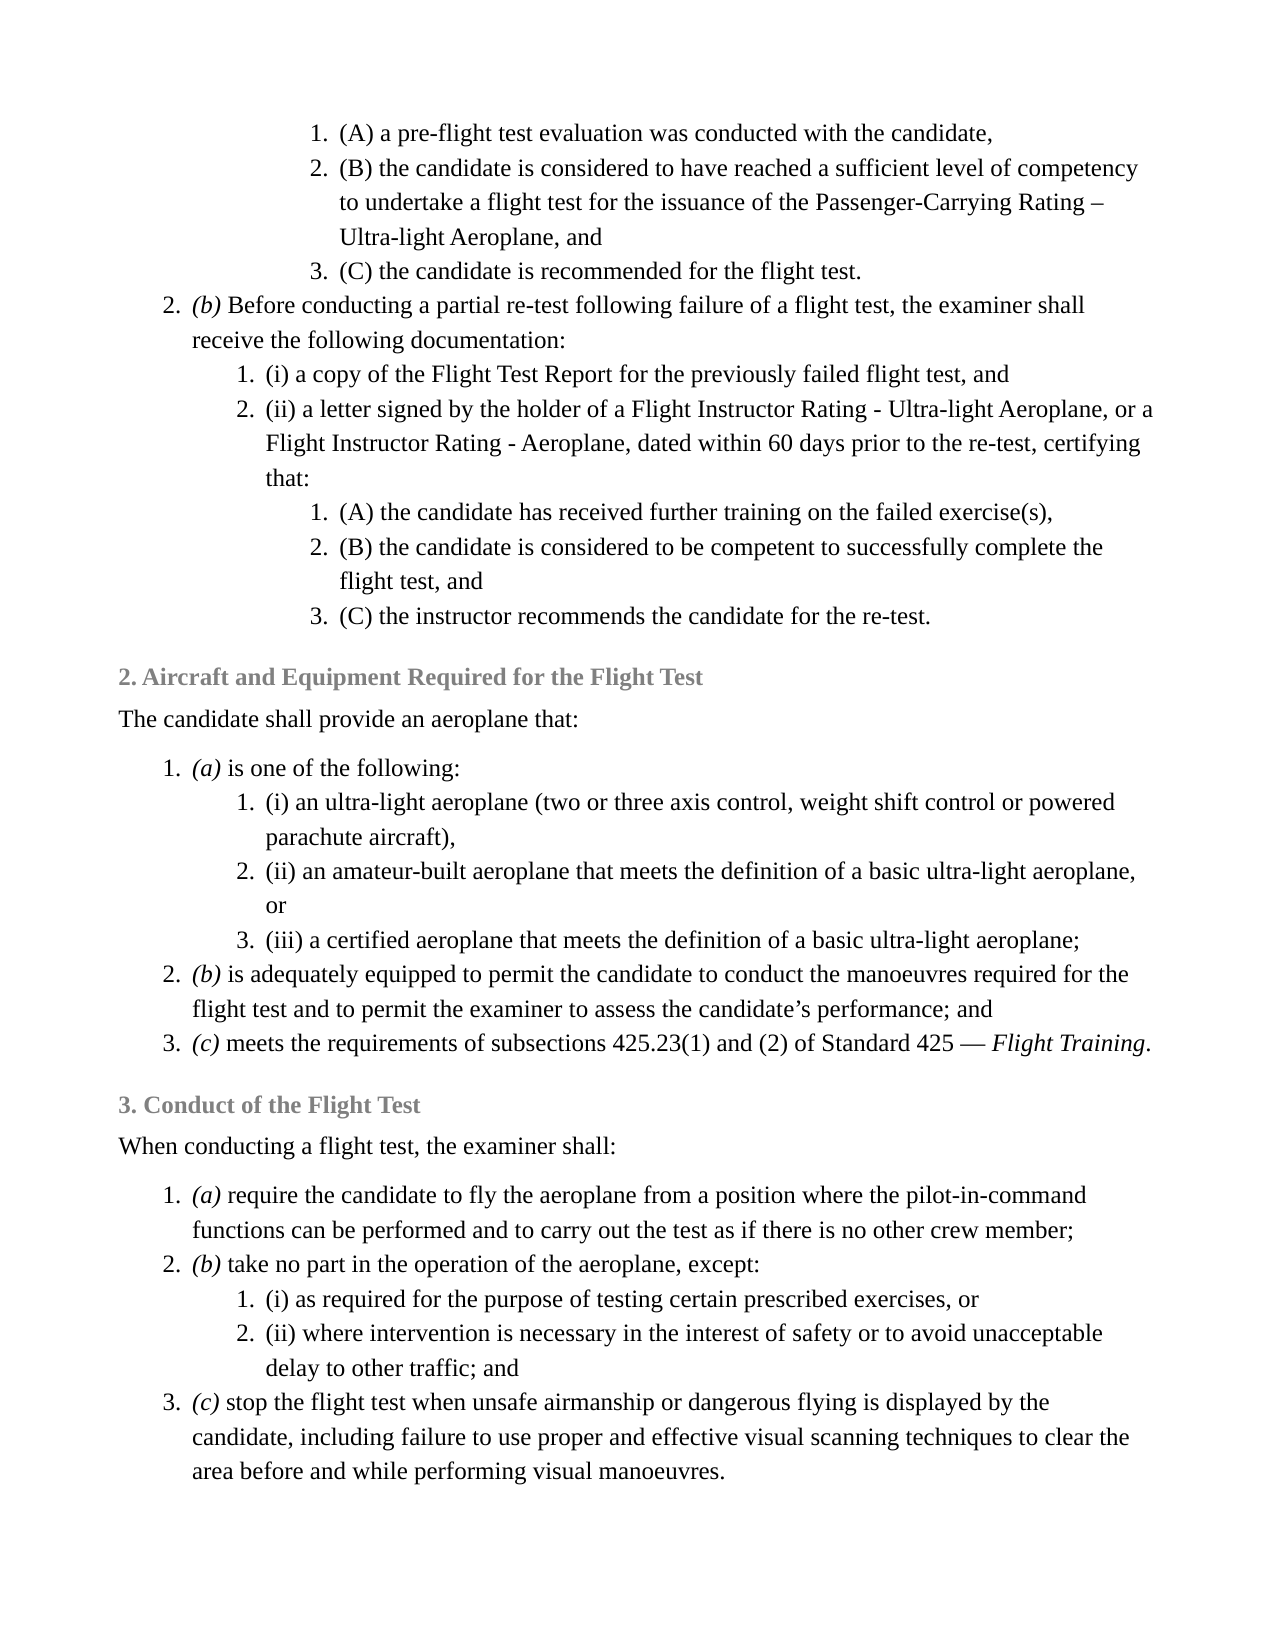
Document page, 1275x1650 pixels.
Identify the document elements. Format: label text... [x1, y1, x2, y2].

list (c) meets the requirements of subsections 425.23(1) and (2) of Standard 425 — Flight Training. [162, 1028, 1157, 1057]
list (a) require the candidate to fly the aeroplane from a position where the pilot-in-command functions can be performed and to carry out the test as if there is no other crew member; [162, 1180, 1157, 1244]
text The candidate shall provide an aeroplane that: [118, 704, 1157, 732]
list (i) an ultra-light aeroplane (two or three axis control, weight shift control or powered parachute aircraft), [236, 787, 1157, 850]
list (C) the candidate is recommended for the flight test. [309, 256, 1157, 285]
list (A) a pre-flight test evaluation was conducted with the candidate, [309, 118, 1157, 147]
list (b) Before conducting a partial re-test following failure of a flight test, the examiner shall receive the following documentation: [162, 291, 1157, 354]
list (ii) an amateur-built aeroplane that meets the definition of a basic ultra-light aeroplane, or [236, 856, 1157, 919]
list (ii) a letter signed by the holder of a Flight Instructor Rating - Ultra-light Aeroplane, or a Flight Instructor Rating - Aeroplane, dated within 60 days prior to the re-test, certifying that: [236, 394, 1157, 492]
list (i) a copy of the Flight Test Report for the previously failed flight test, and [236, 359, 1157, 388]
list (B) the candidate is considered to have reached a sufficient level of competency to undertake a flight test for the issuance of the Passenger-Carrying Rating – Ultra-light Aeroplane, and [309, 153, 1157, 250]
list (C) the instructor recommends the candidate for the re-test. [309, 601, 1157, 629]
list (b) take no part in the operation of the aeroplane, except: [162, 1249, 1157, 1278]
list (A) the candidate has received further training on the failed exercise(s), [309, 497, 1157, 526]
list (ii) where intervention is necessary in the interest of safety or to avoid unacceptable delay to other traffic; and [236, 1318, 1157, 1382]
list (b) is adequately equipped to permit the candidate to conduct the manoeuvres required for the flight test and to permit the examiner to assess the candidate’s performance; and [162, 959, 1157, 1023]
list (B) the candidate is considered to be competent to successfully complete the flight test, and [309, 532, 1157, 595]
list (c) stop the flight test when unsafe airmanship or dangerous flying is displayed by the candidate, including failure to use proper and effective visual scanning techniques to clear the area before and while performing visual manoeuvres. [162, 1387, 1157, 1485]
list (a) is one of the following: [162, 753, 1157, 781]
list (iii) a certified aeroplane that meets the definition of a basic ultra-light aeroplane; [236, 925, 1157, 954]
list (i) as required for the purpose of testing certain prescribed exercises, or [236, 1284, 1157, 1313]
subtitle 2. Aircraft and Equipment Required for the Flight Test [118, 662, 1157, 691]
subtitle 3. Conduct of the Flight Test [118, 1090, 1157, 1119]
text When conducting a flight test, the examiner shall: [118, 1131, 1157, 1160]
